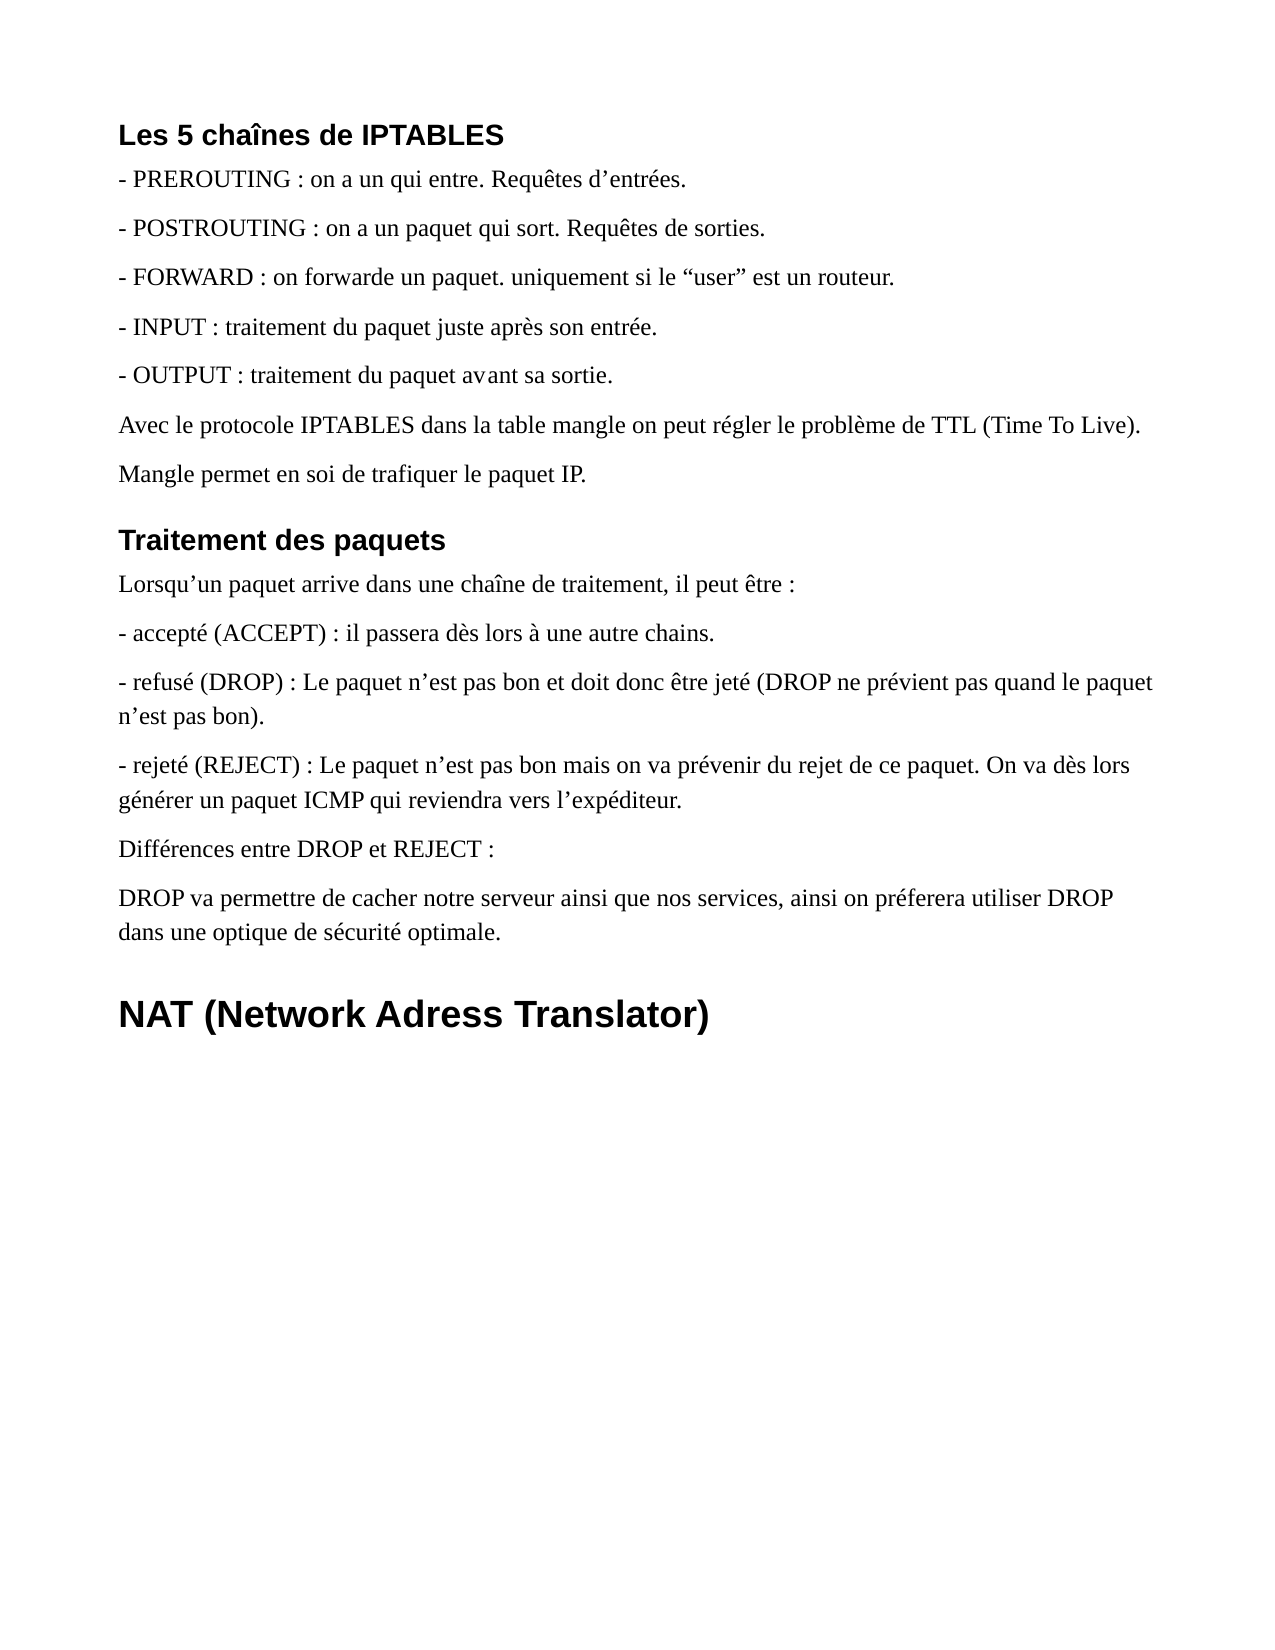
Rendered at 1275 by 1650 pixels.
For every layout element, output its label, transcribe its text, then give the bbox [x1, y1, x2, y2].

text - POSTROUTING : on a un paquet qui sort. Requêtes de sorties. [118, 213, 1157, 242]
text - OUTPUT : traitement du paquet av ant sa sortie. [118, 361, 1157, 389]
text - rejeté (REJECT) : Le paquet n’est pas bon mais on va prévenir du rejet de ce paquet. On va dès lors générer un paquet ICMP qui reviendra vers l’expéditeur. [118, 750, 1157, 813]
text - refusé (DROP) : Le paquet n’est pas bon et doit donc être jeté (DROP ne prévient pas quand le paquet n’est pas bon). [118, 667, 1157, 730]
text Lorsqu’un paquet arrive dans une chaîne de traitement, il peut être : [118, 569, 1157, 597]
text - INPUT : traitement du paquet juste après son entrée. [118, 312, 1157, 340]
text Avec le protocole IPTABLES dans la table mangle on peut régler le problème de TTL (Time To Live). [118, 410, 1157, 438]
text - PREROUTING : on a un qui entre. Requêtes d’entrées. [118, 164, 1157, 193]
text - accepté (ACCEPT) : il passera dès lors à une autre chains. [118, 618, 1157, 646]
subtitle NAT (Network Adress Translator) [118, 991, 1157, 1035]
subtitle Traitement des paquets [118, 522, 1157, 556]
subtitle Les 5 chaînes de IPTABLES [118, 118, 1157, 152]
text Différences entre DROP et REJECT : [118, 834, 1157, 863]
text Mangle permet en soi de trafiquer le paquet IP. [118, 459, 1157, 487]
text - FORWARD : on forwarde un paquet. uniquement si le “user” est un routeur. [118, 262, 1157, 291]
text DROP va permettre de cacher notre serveur ainsi que nos services, ainsi on préferera utiliser DROP dans une optique de sécurité optimale. [118, 883, 1157, 946]
